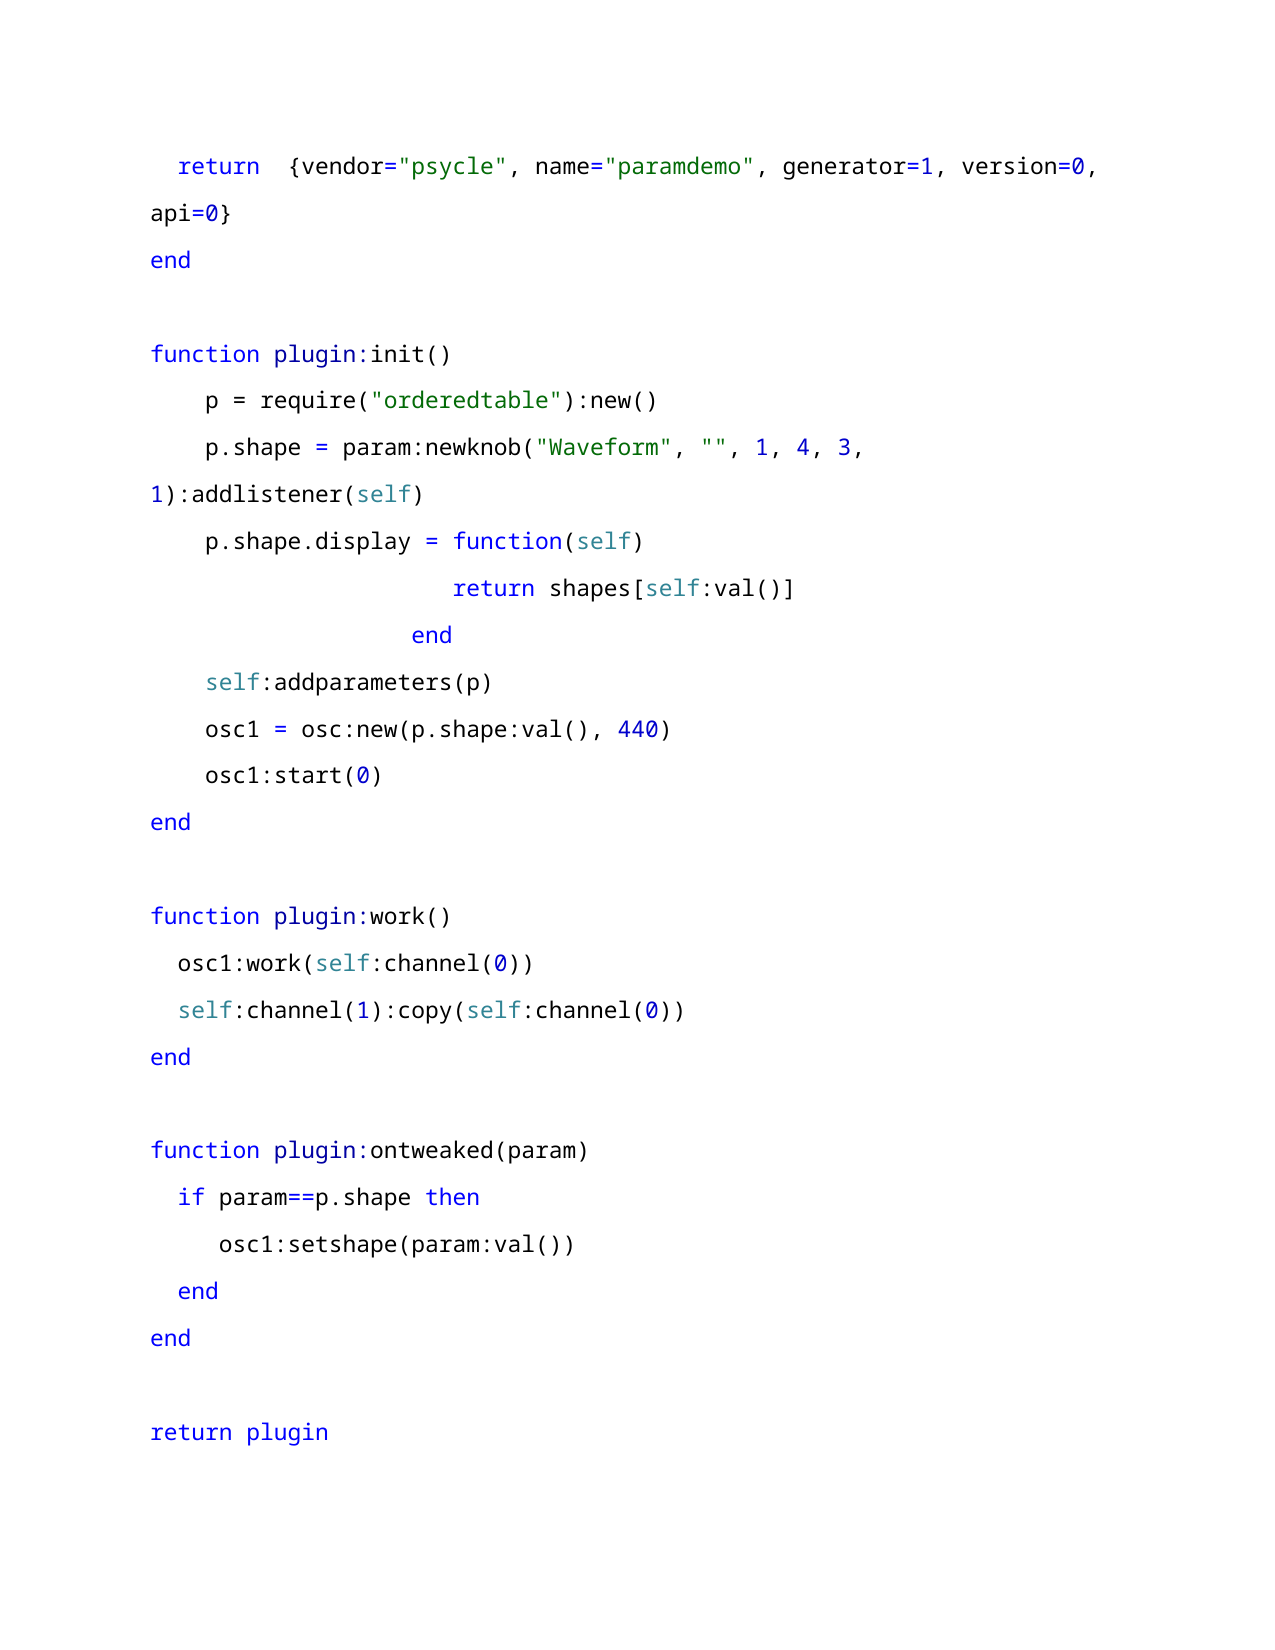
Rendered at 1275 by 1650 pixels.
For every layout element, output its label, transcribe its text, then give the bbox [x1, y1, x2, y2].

text p = require("orderedtable"):new() p.shape = param:newknob("Waveform", "", 1, 4, 3, 1):addlistener(self) p.shape.display = function(self) return shapes[self:val()] end self:addparameters(p) osc1 = osc:new(p.shape:val(), 440) osc1:start(0) end function plugin:work() osc1:work(self:channel(0)) self:channel(1):copy(self:channel(0)) end function plugin:ontweaked(param) if param==p.shape then osc1:setshape(param:val()) end end [150, 384, 1125, 1353]
text return {vendor="psycle", name="paramdemo", generator=1, version=0, api=0} end function plugin:init() [150, 150, 1125, 369]
text return plugin [150, 1416, 1125, 1447]
